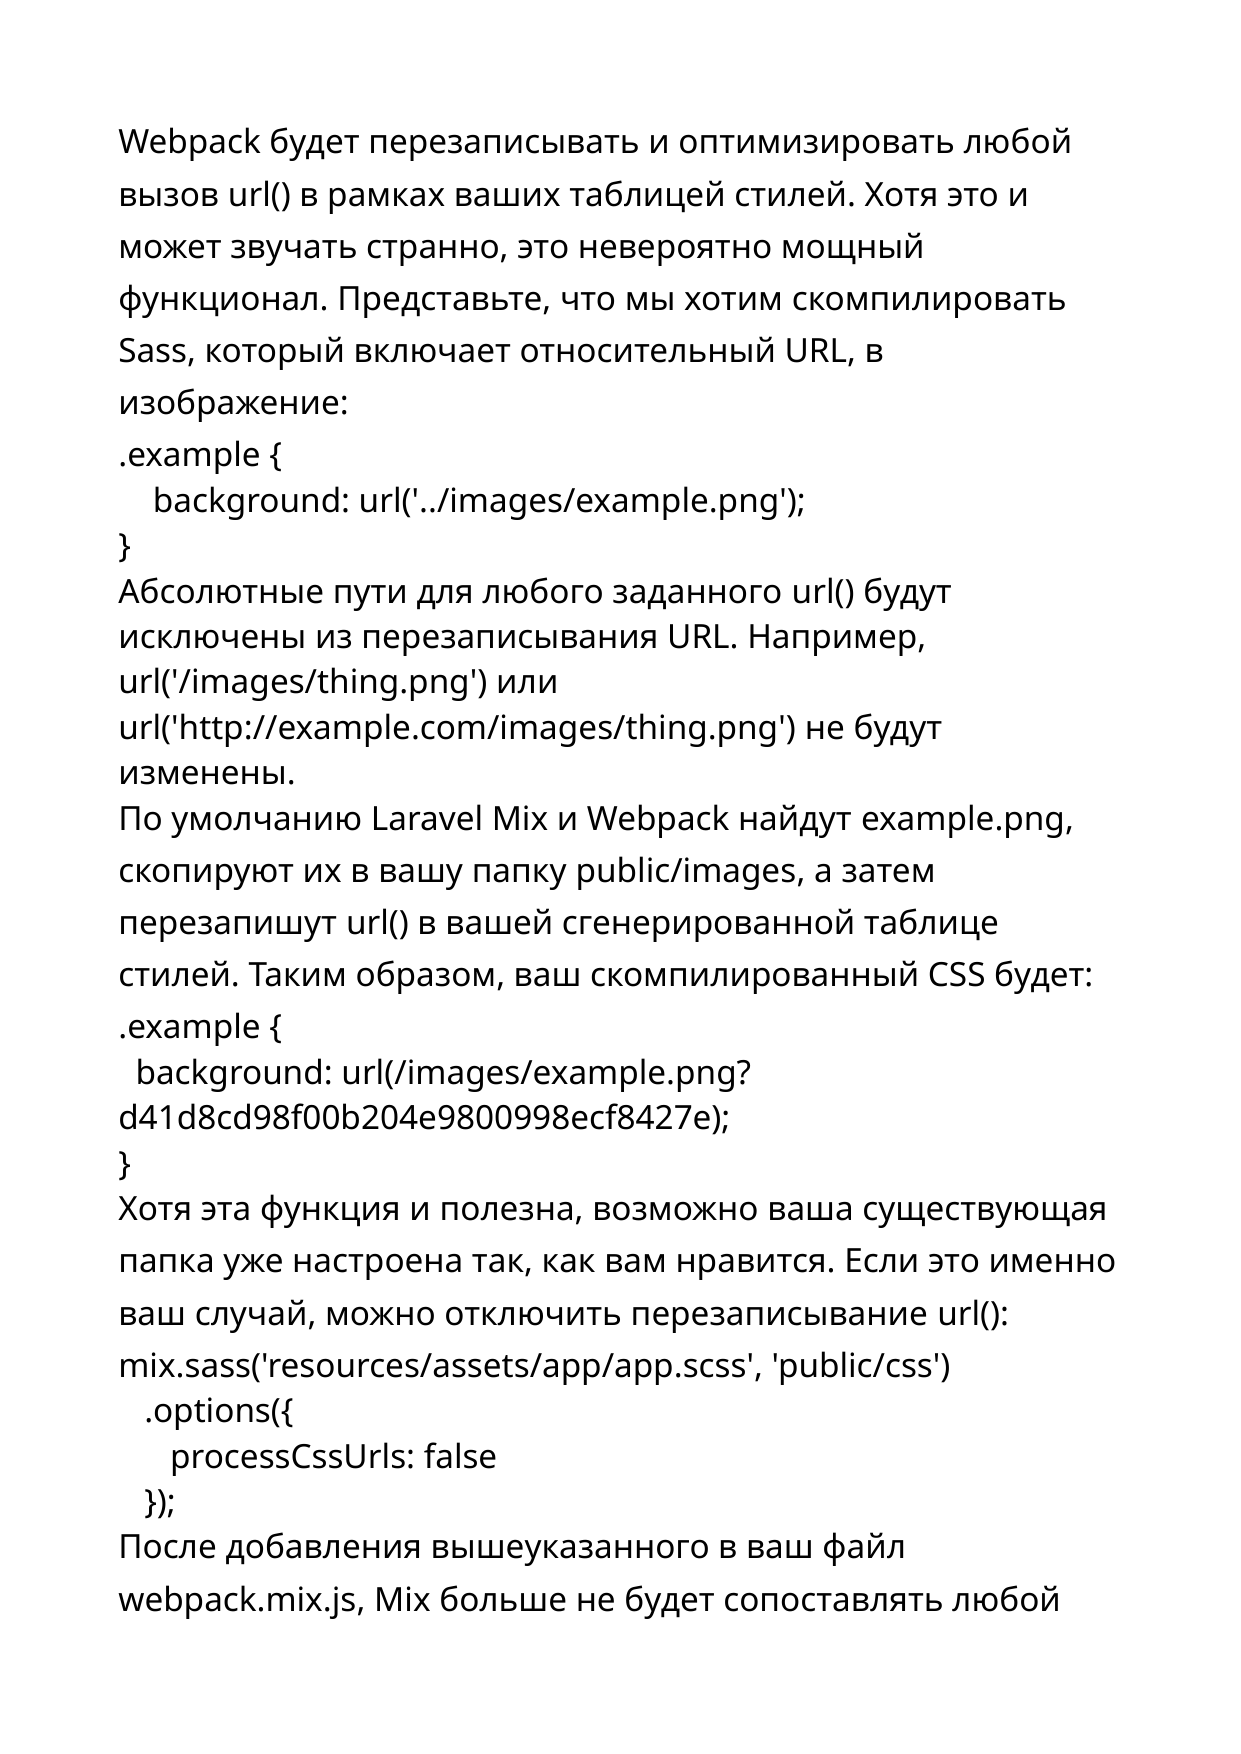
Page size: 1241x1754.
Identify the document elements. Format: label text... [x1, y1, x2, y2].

text background: url(/images/example.png?d41d8cd98f00b204e9800998ecf8427e); [118, 1049, 1122, 1139]
text .example { [118, 431, 1122, 477]
text .options({ [118, 1387, 1122, 1432]
text Абсолютные пути для любого заданного url() будут исключены из перезаписывания URL. Например, url('/images/thing.png') или url('http://example.com/images/thing.png') не будут изменены. [118, 567, 1122, 794]
text } [118, 522, 1122, 567]
text Webpack будет перезаписывать и оптимизировать любой вызов url() в рамках ваших таблицей стилей. Хотя это и может звучать странно, это невероятно мощный функционал. Представьте, что мы хотим скомпилировать Sass, который включает относительный URL, в изображение: [118, 118, 1122, 424]
text }); [118, 1478, 1122, 1523]
text По умолчанию Laravel Mix и Webpack найдут example.png, скопируют их в вашу папку public/images, а затем перезапишут url() в вашей сгенерированной таблице стилей. Таким образом, ваш скомпилированный CSS будет: [118, 794, 1122, 997]
text } [118, 1139, 1122, 1185]
text После добавления вышеуказанного в ваш файл webpack.mix.js, Mix больше не будет сопоставлять любой [118, 1523, 1122, 1621]
text .example { [118, 1003, 1122, 1049]
text background: url('../images/example.png'); [118, 477, 1122, 522]
text Хотя эта функция и полезна, возможно ваша существующая папка уже настроена так, как вам нравится. Если это именно ваш случай, можно отключить перезаписывание url(): [118, 1185, 1122, 1335]
text processCssUrls: false [118, 1432, 1122, 1478]
text mix.sass('resources/assets/app/app.scss', 'public/css') [118, 1342, 1122, 1387]
